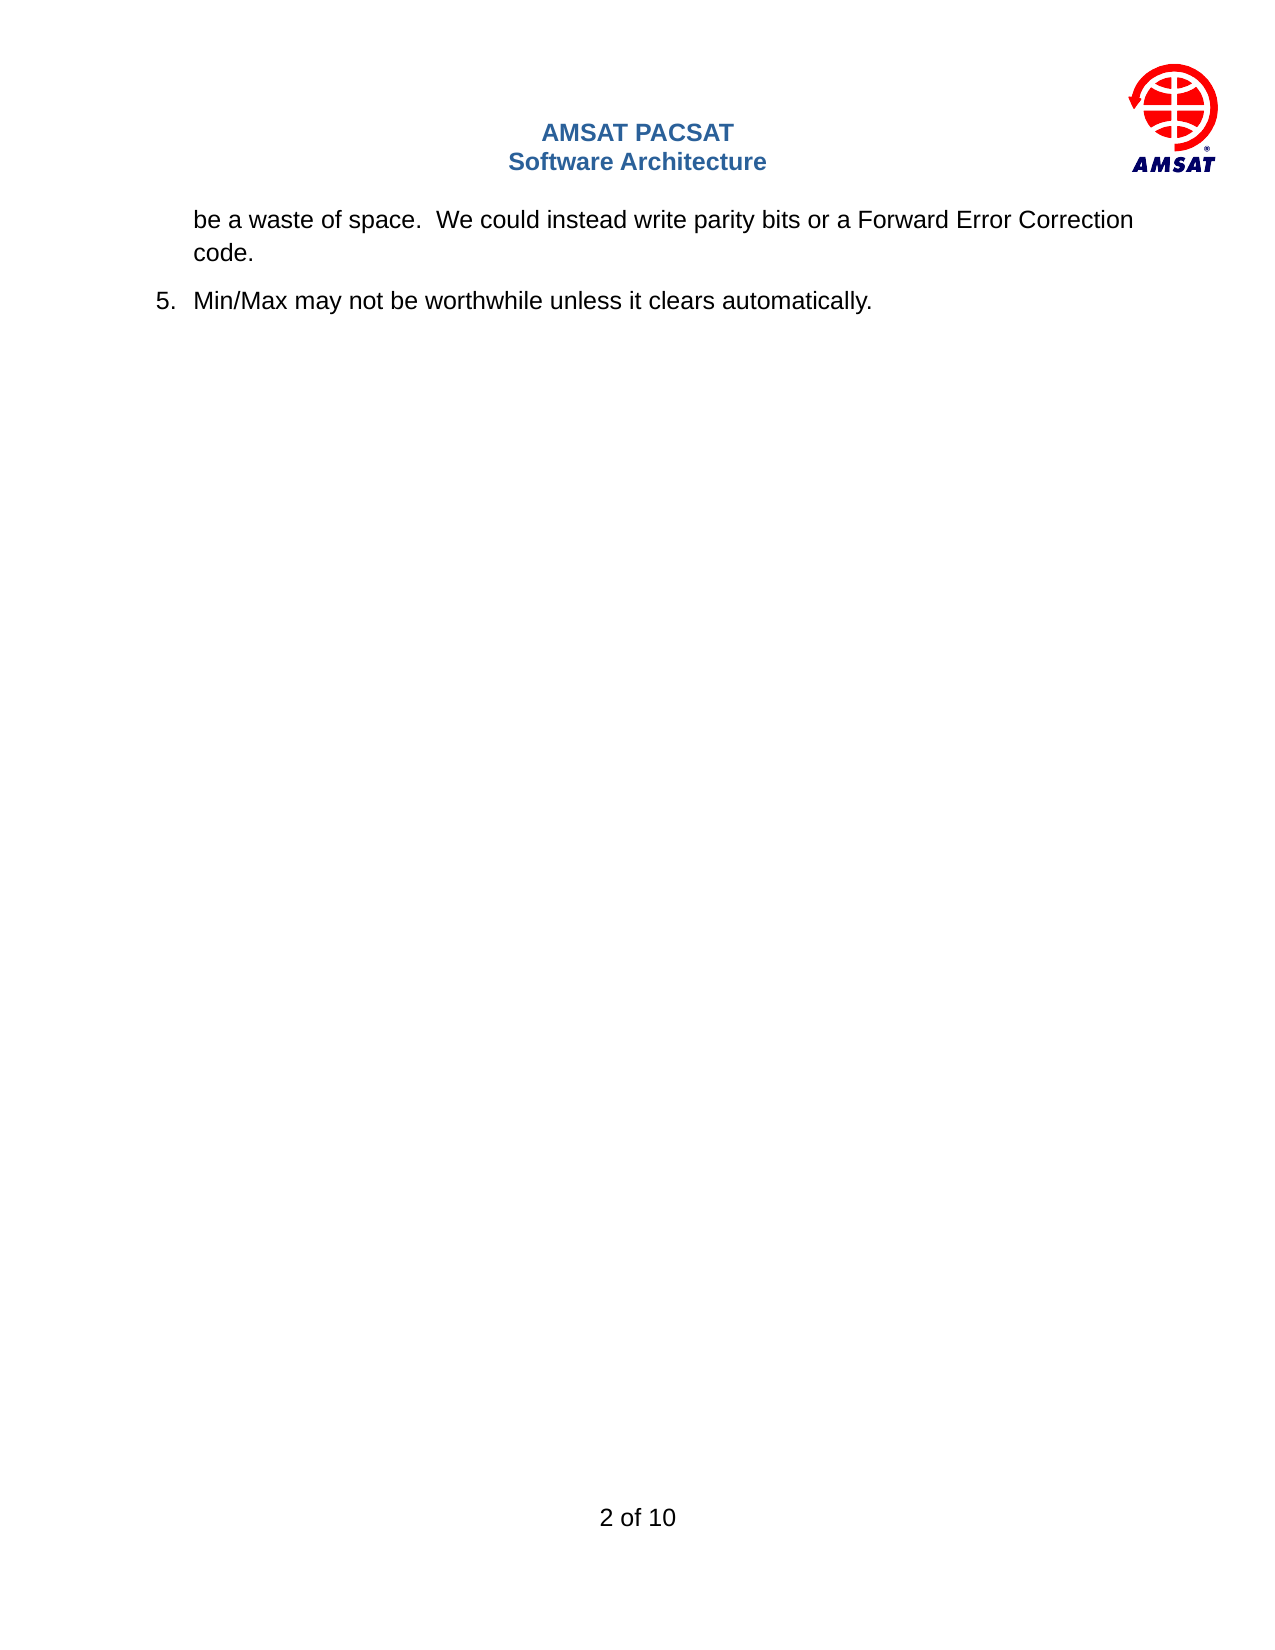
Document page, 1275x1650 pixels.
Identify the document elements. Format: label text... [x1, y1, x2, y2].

picture [1126, 61, 1220, 174]
list be a waste of space. We could instead write parity bits or a Forward Error Correction code. [156, 205, 1157, 267]
list Min/Max may not be worthwhile unless it clears automatically. [156, 286, 1157, 314]
